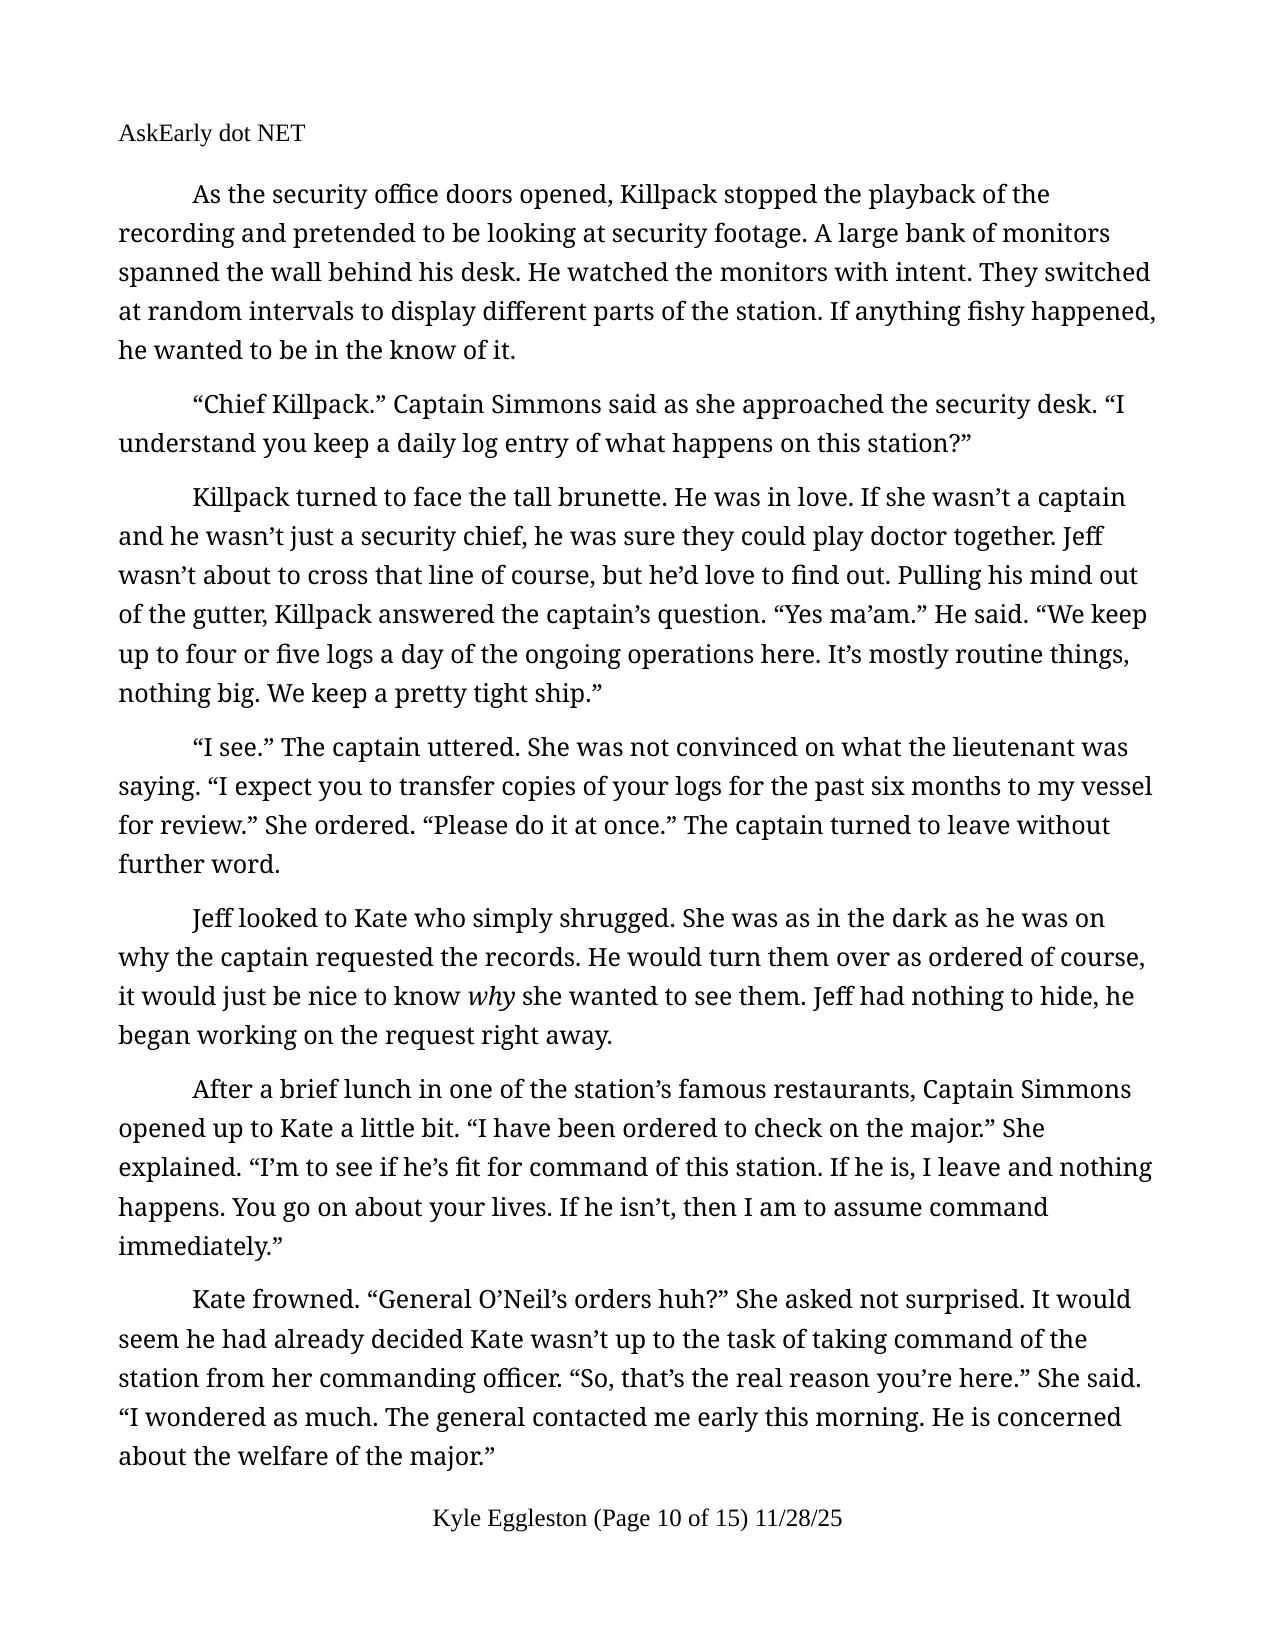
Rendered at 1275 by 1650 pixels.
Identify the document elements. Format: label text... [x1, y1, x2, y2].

text “I see.” The captain uttered. She was not convinced on what the lieutenant was saying. “I expect you to transfer copies of your logs for the past six months to my vessel for review.” She ordered. “Please do it at once.” The captain turned to leave without further word. [118, 729, 1157, 881]
text After a brief lunch in one of the station’s famous restaurants, Captain Simmons opened up to Kate a little bit. “I have been ordered to check on the major.” She explained. “I’m to see if he’s fit for command of this station. If he is, I leave and nothing happens. You go on about your lives. If he isn’t, then I am to assume command immediately.” [118, 1072, 1157, 1262]
text As the security office doors opened, Killpack stopped the playback of the recording and pretended to be looking at security footage. A large bank of monitors spanned the wall behind his desk. He watched the monitors with intent. They switched at random intervals to display different parts of the station. If anything fishy happened, he wanted to be in the know of it. [118, 176, 1157, 367]
text “Chief Killpack.” Captain Simmons said as she approached the security desk. “I understand you keep a daily log entry of what happens on this station?” [118, 387, 1157, 460]
text Jeff looked to Kate who simply shrugged. She was as in the dark as he was on why the captain requested the records. He would turn them over as ordered of course, it would just be nice to know why she wanted to see them. Jeff had nothing to hide, he began working on the request right away. [118, 901, 1157, 1052]
text Kate frowned. “General O’Neil’s orders huh?” She asked not surprised. It would seem he had already decided Kate wasn’t up to the task of taking command of the station from her commanding officer. “So, that’s the real reason you’re here.” She said. “I wondered as much. The general contacted me early this morning. He is concerned about the welfare of the major.” [118, 1282, 1157, 1473]
text Killpack turned to face the tall brunette. He was in love. If she wasn’t a captain and he wasn’t just a security chief, he was sure they could play doctor together. Jeff wasn’t about to cross that line of course, but he’d love to find out. Pulling his mind out of the gutter, Killpack answered the captain’s question. “Yes ma’am.” He said. “We keep up to four or five logs a day of the ongoing operations here. It’s mostly routine things, nothing big. We keep a pretty tight ship.” [118, 480, 1157, 709]
